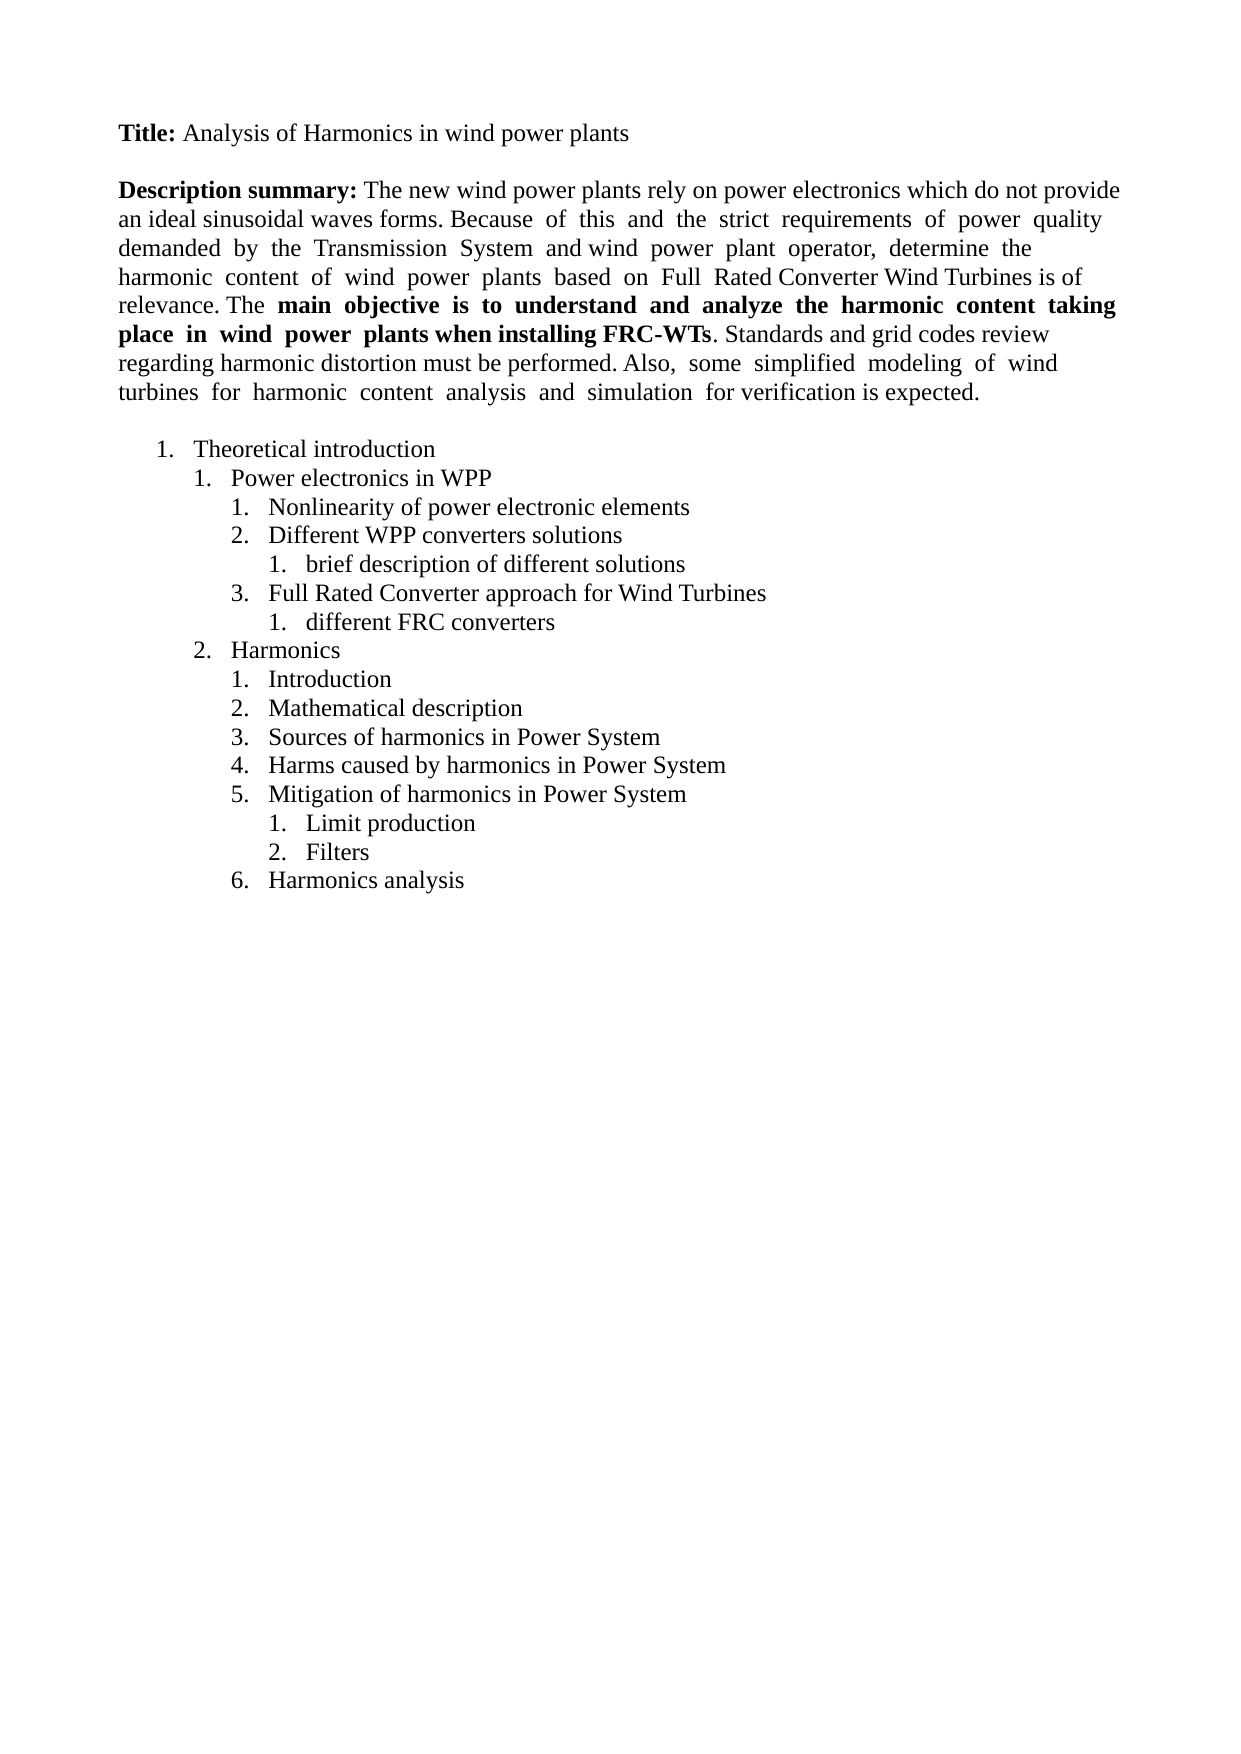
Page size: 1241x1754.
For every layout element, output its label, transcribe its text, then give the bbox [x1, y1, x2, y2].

list Mathematical description [231, 693, 1122, 722]
list brief description of different solutions [268, 549, 1122, 578]
list different FRC converters [268, 607, 1122, 636]
list Harmonics analysis [231, 866, 1122, 894]
list Different WPP converters solutions [231, 521, 1122, 549]
text Title: Analysis of Harmonics in wind power plants [118, 118, 1122, 147]
list Harms caused by harmonics in Power System [231, 751, 1122, 779]
list Introduction [231, 664, 1122, 693]
list Sources of harmonics in Power System [231, 722, 1122, 751]
list Nonlinearity of power electronic elements [231, 492, 1122, 521]
text Description summary: The new wind power plants rely on power electronics which do not provide an ideal sinusoidal waves forms. Because of this and the strict requirements of power quality demanded by the Transmission System and wind power plant operator, determine the harmonic content of wind power plants based on Full Rated Converter Wind Turbines is of relevance. The main objective is to understand and analyze the harmonic content taking place in wind power plants when installing FRC‐WTs. Standards and grid codes review regarding harmonic distortion must be performed. Also, some simplified modeling of wind turbines for harmonic content analysis and simulation for verification is expected. [118, 176, 1122, 406]
list Filters [268, 837, 1122, 866]
list Harmonics [193, 636, 1122, 664]
list Limit production [268, 808, 1122, 837]
list Mitigation of harmonics in Power System [231, 779, 1122, 808]
list Full Rated Converter approach for Wind Turbines [231, 578, 1122, 607]
list Theoretical introduction [156, 434, 1122, 463]
list Power electronics in WPP [193, 463, 1122, 492]
